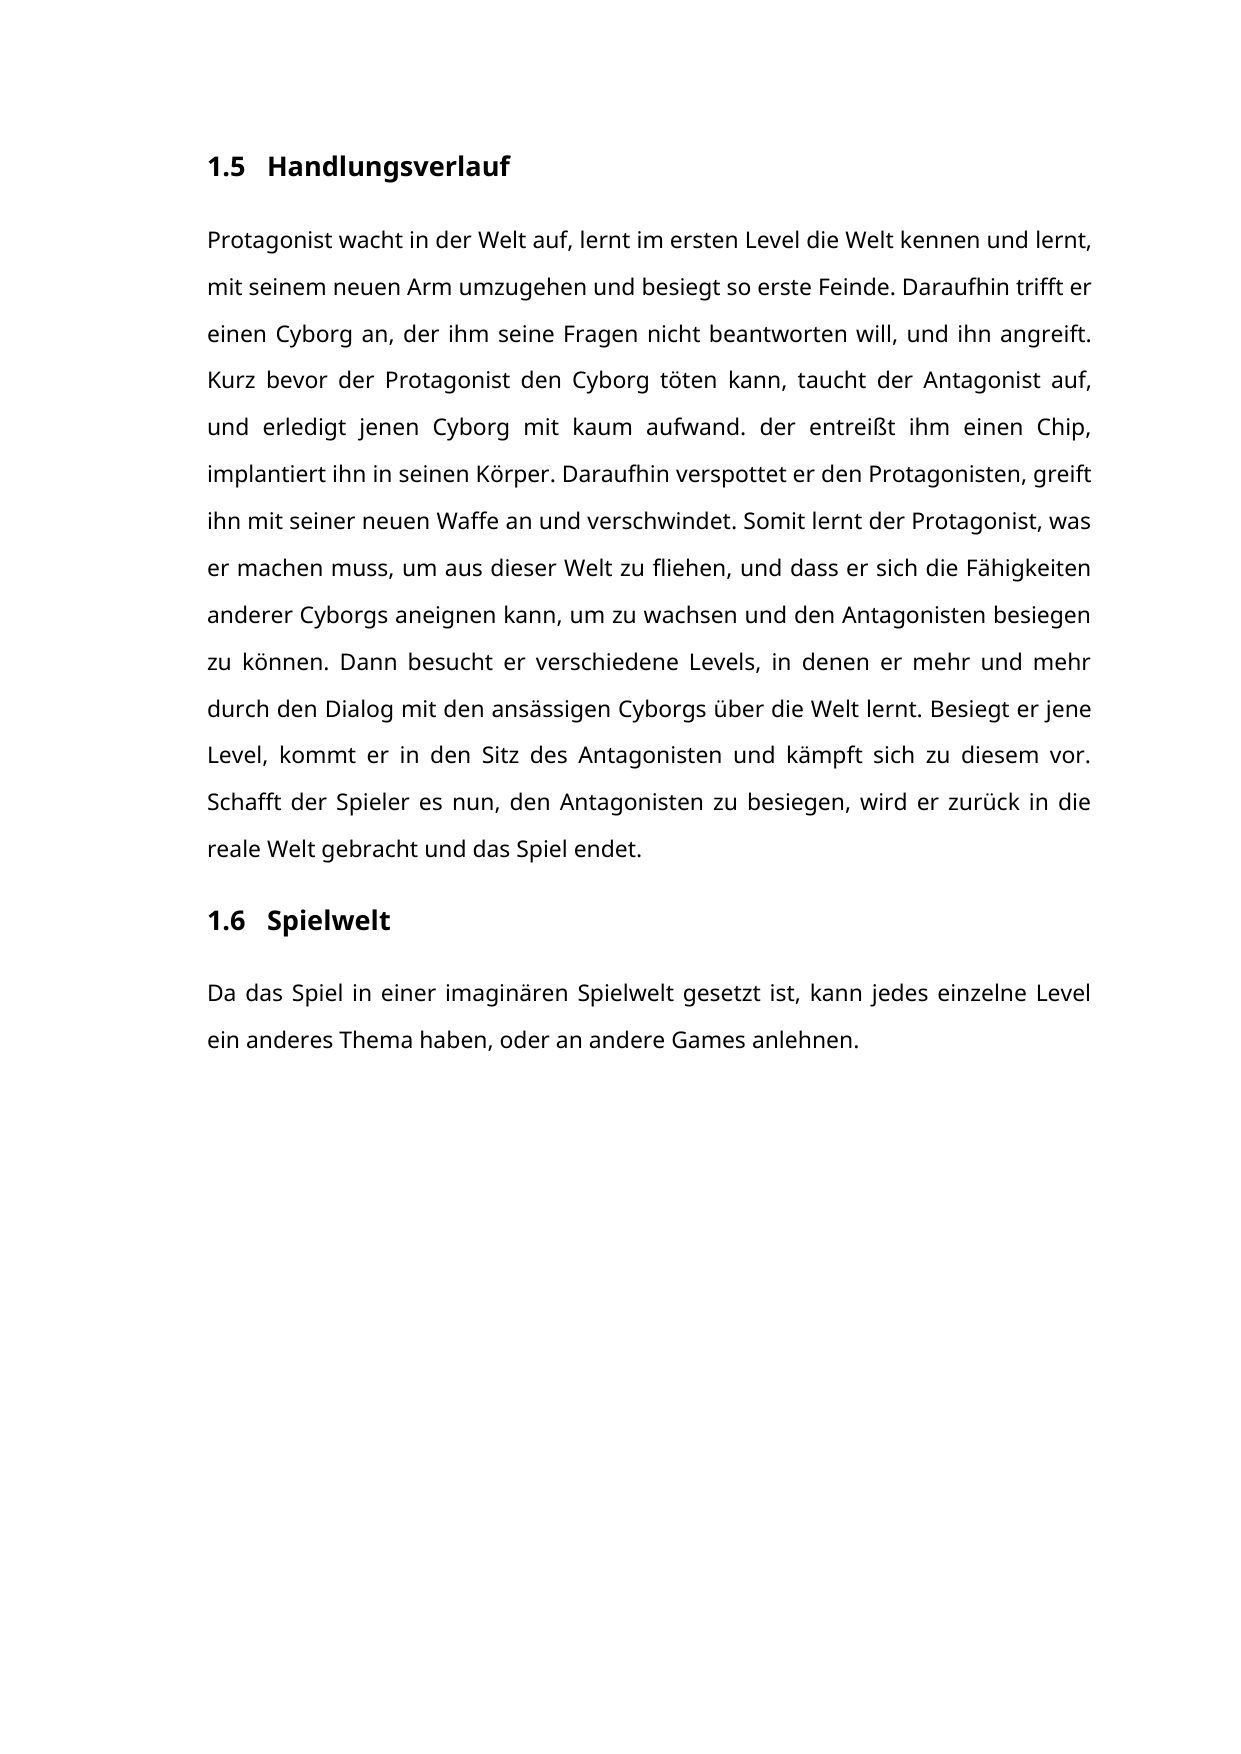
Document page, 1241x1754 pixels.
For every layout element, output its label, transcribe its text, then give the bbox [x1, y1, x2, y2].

list Handlungsverlauf [207, 148, 1092, 184]
list Spielwelt [207, 901, 1092, 938]
text Protagonist wacht in der Welt auf, lernt im ersten Level die Welt kennen und lernt, mit seinem neuen Arm umzugehen und besiegt so erste Feinde. Daraufhin trifft er einen Cyborg an, der ihm seine Fragen nicht beantworten will, und ihn angreift. Kurz bevor der Protagonist den Cyborg töten kann, taucht der Antagonist auf, und erledigt jenen Cyborg mit kaum aufwand. der entreißt ihm einen Chip, implantiert ihn in seinen Körper. Daraufhin verspottet er den Protagonisten, greift ihn mit seiner neuen Waffe an und verschwindet. Somit lernt der Protagonist, was er machen muss, um aus dieser Welt zu fliehen, und dass er sich die Fähigkeiten anderer Cyborgs aneignen kann, um zu wachsen und den Antagonisten besiegen zu können. Dann besucht er verschiedene Levels, in denen er mehr und mehr durch den Dialog mit den ansässigen Cyborgs über die Welt lernt. Besiegt er jene Level, kommt er in den Sitz des Antagonisten und kämpft sich zu diesem vor. Schafft der Spieler es nun, den Antagonisten zu besiegen, wird er zurück in die reale Welt gebracht und das Spiel endet. [207, 224, 1092, 864]
text Da das Spiel in einer imaginären Spielwelt gesetzt ist, kann jedes einzelne Level ein anderes Thema haben, oder an andere Games anlehnen. [207, 977, 1092, 1055]
